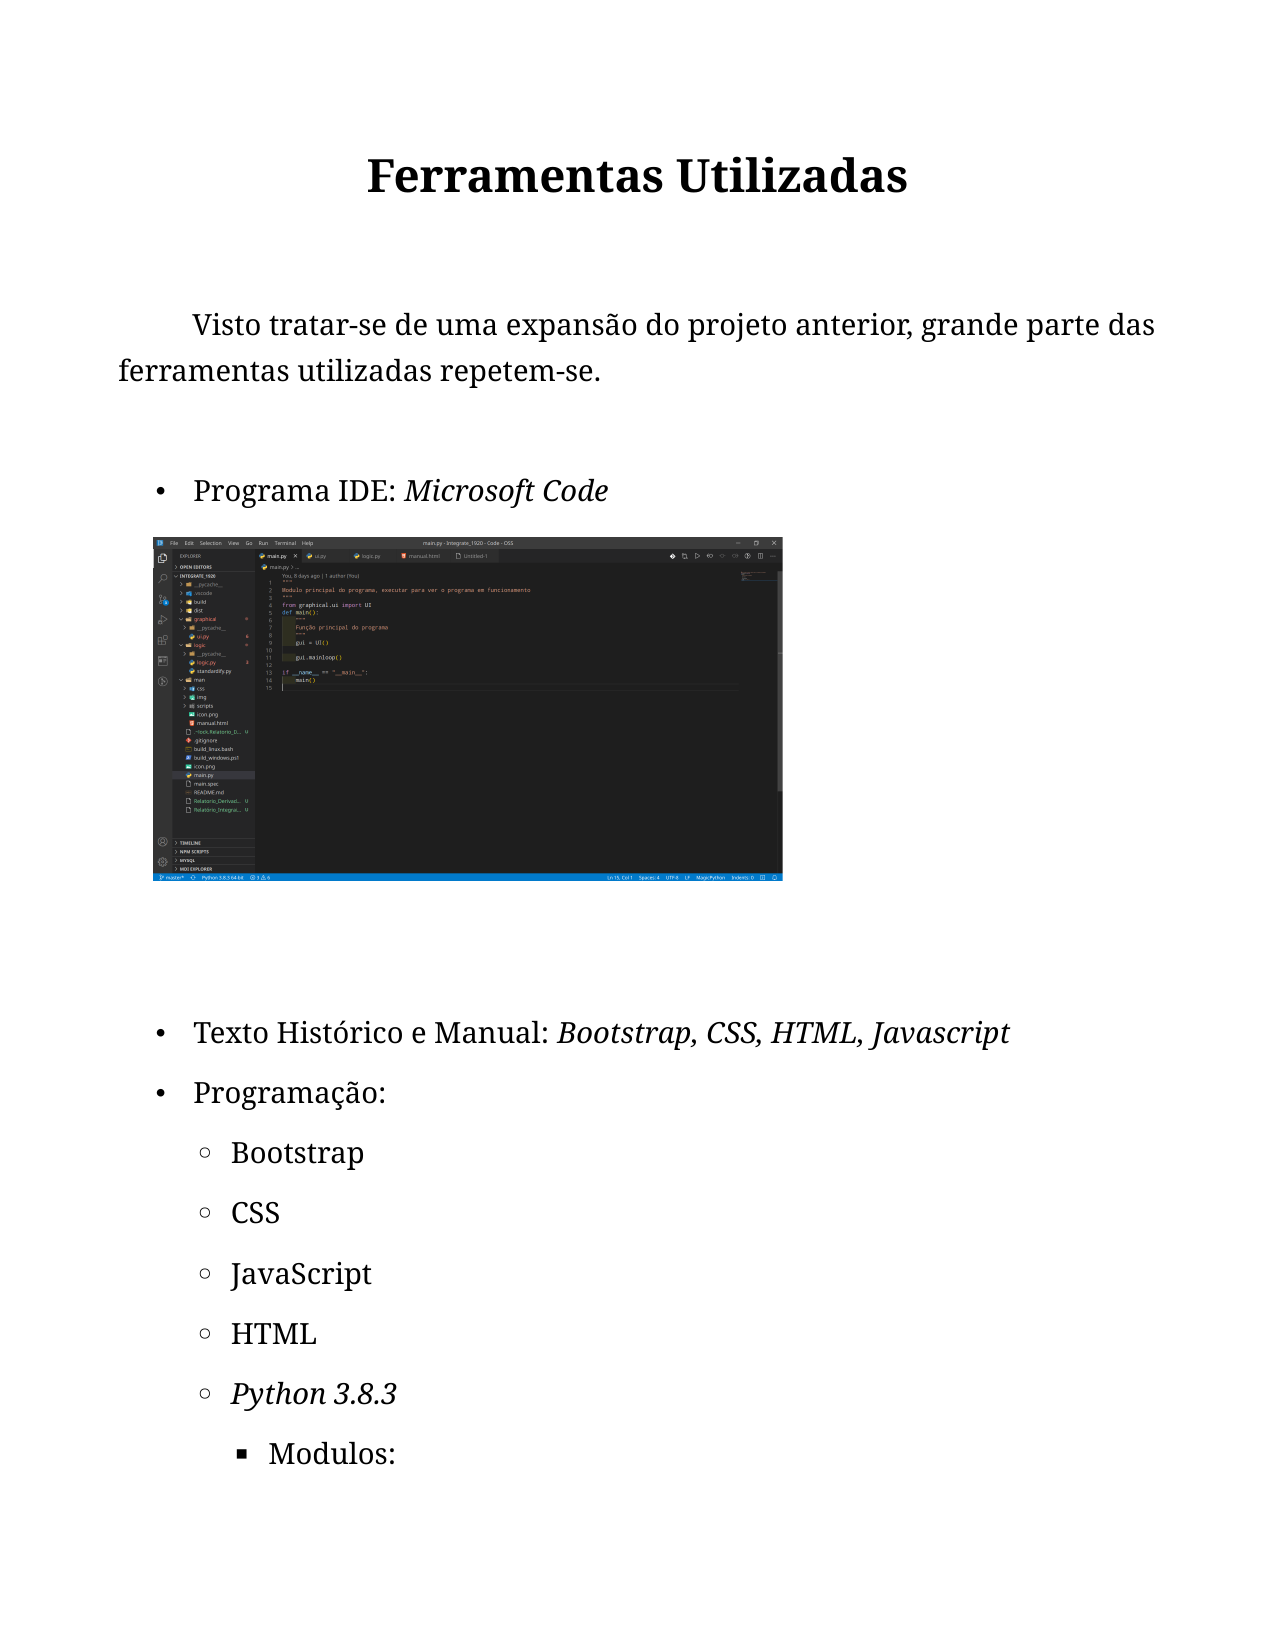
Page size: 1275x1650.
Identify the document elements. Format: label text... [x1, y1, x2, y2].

subtitle Ferramentas Utilizadas [118, 143, 1157, 206]
subtitle Visto tratar-se de uma expansão do projeto anterior, grande parte das ferramentas utilizadas repetem-se. [118, 304, 1157, 389]
subtitle Programa IDE: Microsoft Code [156, 470, 1157, 510]
picture [153, 537, 783, 881]
subtitle Modulos: [231, 1434, 1157, 1473]
subtitle Programação: [156, 1072, 1157, 1112]
subtitle Bootstrap [193, 1133, 1157, 1172]
subtitle Texto Histórico e Manual: Bootstrap, CSS, HTML, Javascript [156, 1012, 1157, 1052]
subtitle JavaScript [193, 1253, 1157, 1293]
subtitle CSS [193, 1193, 1157, 1232]
subtitle Python 3.8.3 [193, 1373, 1157, 1413]
subtitle HTML [193, 1313, 1157, 1353]
